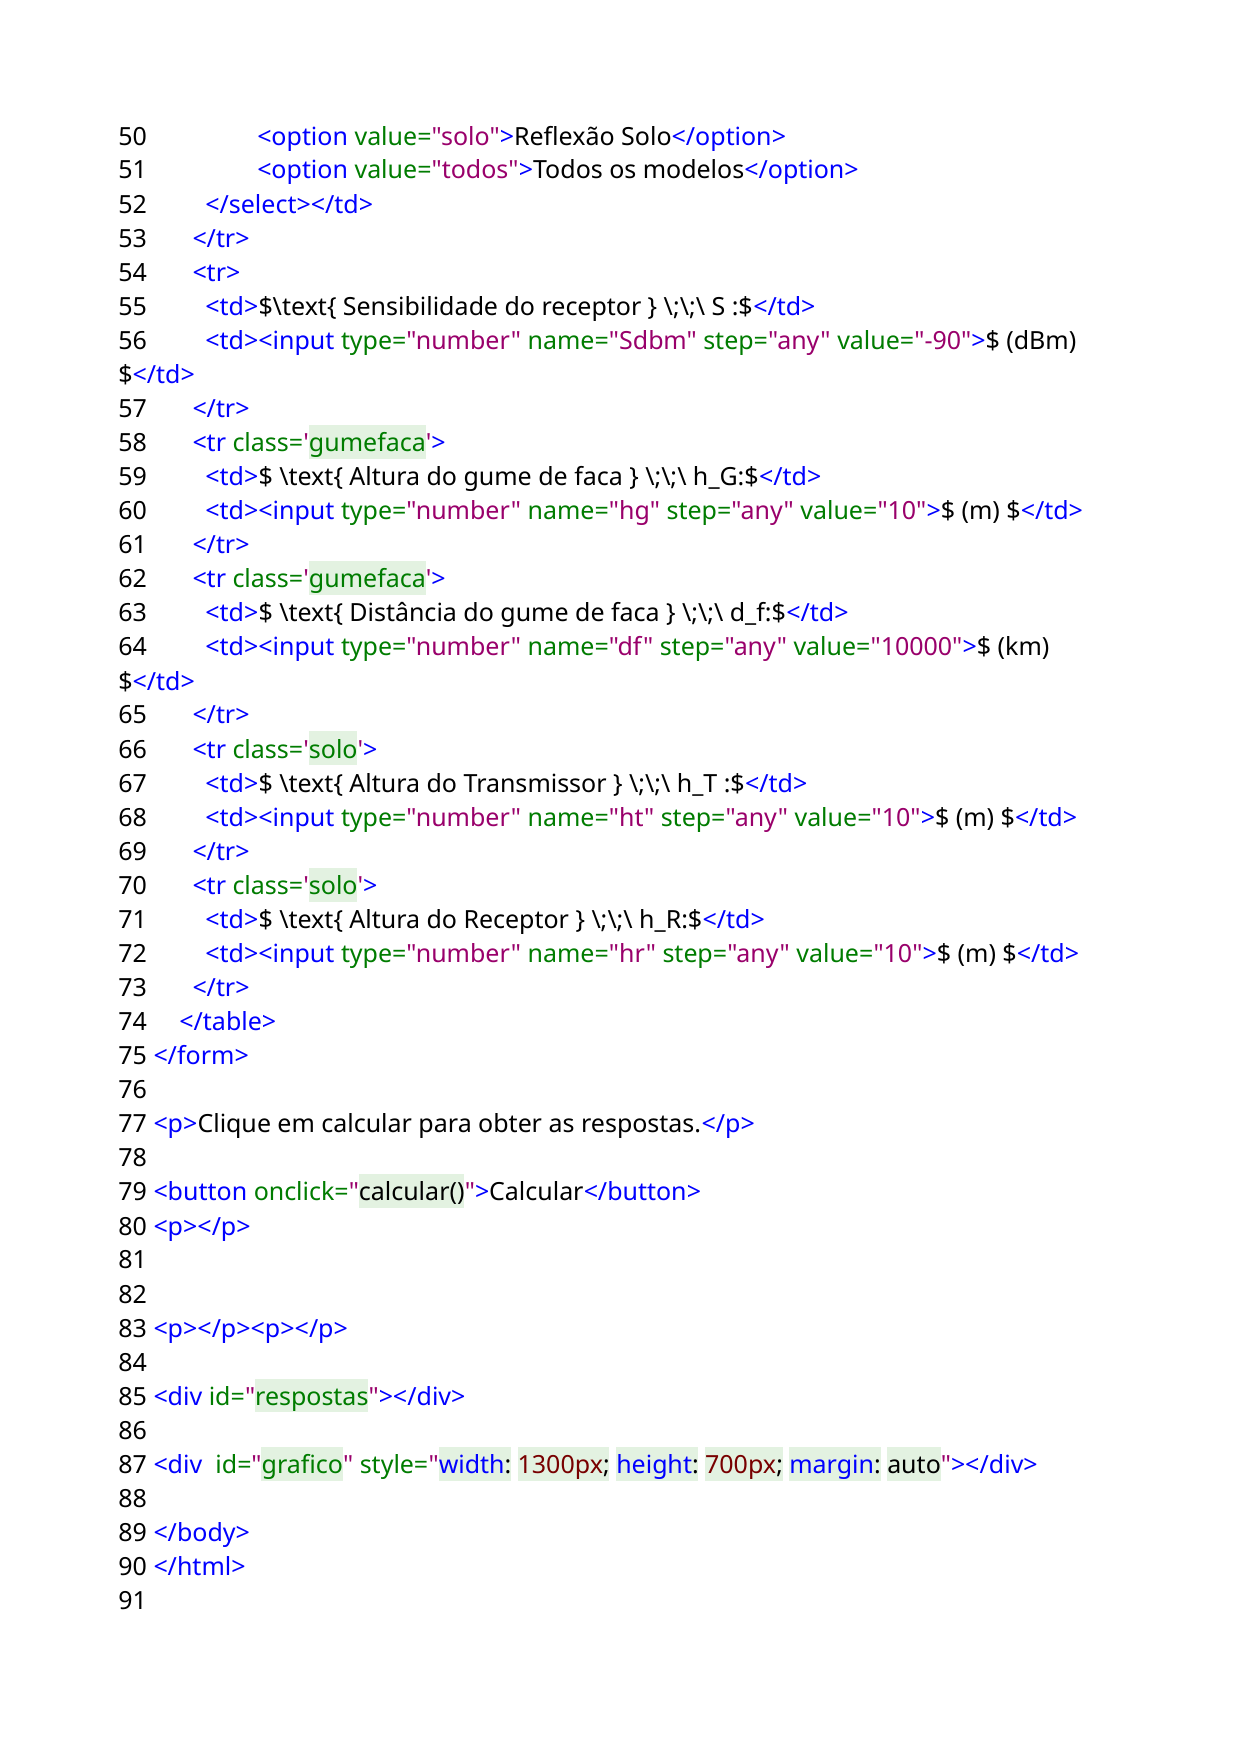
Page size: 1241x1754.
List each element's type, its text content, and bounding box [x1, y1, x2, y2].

text 54 <tr> [118, 254, 1122, 288]
text 61 </tr> [118, 527, 1122, 561]
text 68 <td><input type="number" name="ht" step="any" value="10">$ (m) $</td> [118, 799, 1122, 833]
text 50 <option value="solo">Reflexão Solo</option> [118, 118, 1122, 152]
text 70 <tr class='solo'> [118, 867, 1122, 902]
text 82 [118, 1276, 1122, 1310]
text 88 [118, 1481, 1122, 1515]
text 91 [118, 1583, 1122, 1617]
text 84 [118, 1344, 1122, 1378]
text 90 </html> [118, 1549, 1122, 1583]
text 59 <td>$ \text{ Altura do gume de faca } \;\;\ h_G:$</td> [118, 459, 1122, 493]
text 83 <p></p><p></p> [118, 1310, 1122, 1344]
text 64 <td><input type="number" name="df" step="any" value="10000">$ (km) $</td> [118, 629, 1122, 697]
text 86 [118, 1412, 1122, 1447]
text 60 <td><input type="number" name="hg" step="any" value="10">$ (m) $</td> [118, 493, 1122, 527]
text 69 </tr> [118, 833, 1122, 867]
text 71 <td>$ \text{ Altura do Receptor } \;\;\ h_R:$</td> [118, 902, 1122, 936]
text 62 <tr class='gumefaca'> [118, 561, 1122, 595]
text 80 <p></p> [118, 1208, 1122, 1242]
text 78 [118, 1140, 1122, 1174]
text 52 </select></td> [118, 186, 1122, 220]
text 79 <button onclick="calcular()">Calcular</button> [118, 1174, 1122, 1208]
text 58 <tr class='gumefaca'> [118, 425, 1122, 459]
text 77 <p>Clique em calcular para obter as respostas.</p> [118, 1106, 1122, 1140]
text 72 <td><input type="number" name="hr" step="any" value="10">$ (m) $</td> [118, 936, 1122, 970]
text 66 <tr class='solo'> [118, 731, 1122, 765]
text 75 </form> [118, 1038, 1122, 1072]
text 81 [118, 1242, 1122, 1276]
text 55 <td>$\text{ Sensibilidade do receptor } \;\;\ S :$</td> [118, 288, 1122, 322]
text 74 </table> [118, 1004, 1122, 1038]
text 89 </body> [118, 1515, 1122, 1549]
text 57 </tr> [118, 391, 1122, 425]
text 76 [118, 1072, 1122, 1106]
text 67 <td>$ \text{ Altura do Transmissor } \;\;\ h_T :$</td> [118, 765, 1122, 799]
text 73 </tr> [118, 970, 1122, 1004]
text 53 </tr> [118, 220, 1122, 254]
text 51 <option value="todos">Todos os modelos</option> [118, 152, 1122, 186]
text 87 <div id="grafico" style="width: 1300px; height: 700px; margin: auto"></div> [118, 1447, 1122, 1481]
text 63 <td>$ \text{ Distância do gume de faca } \;\;\ d_f:$</td> [118, 595, 1122, 629]
text 56 <td><input type="number" name="Sdbm" step="any" value="-90">$ (dBm) $</td> [118, 322, 1122, 391]
text 85 <div id="respostas"></div> [118, 1378, 1122, 1412]
text 65 </tr> [118, 697, 1122, 731]
